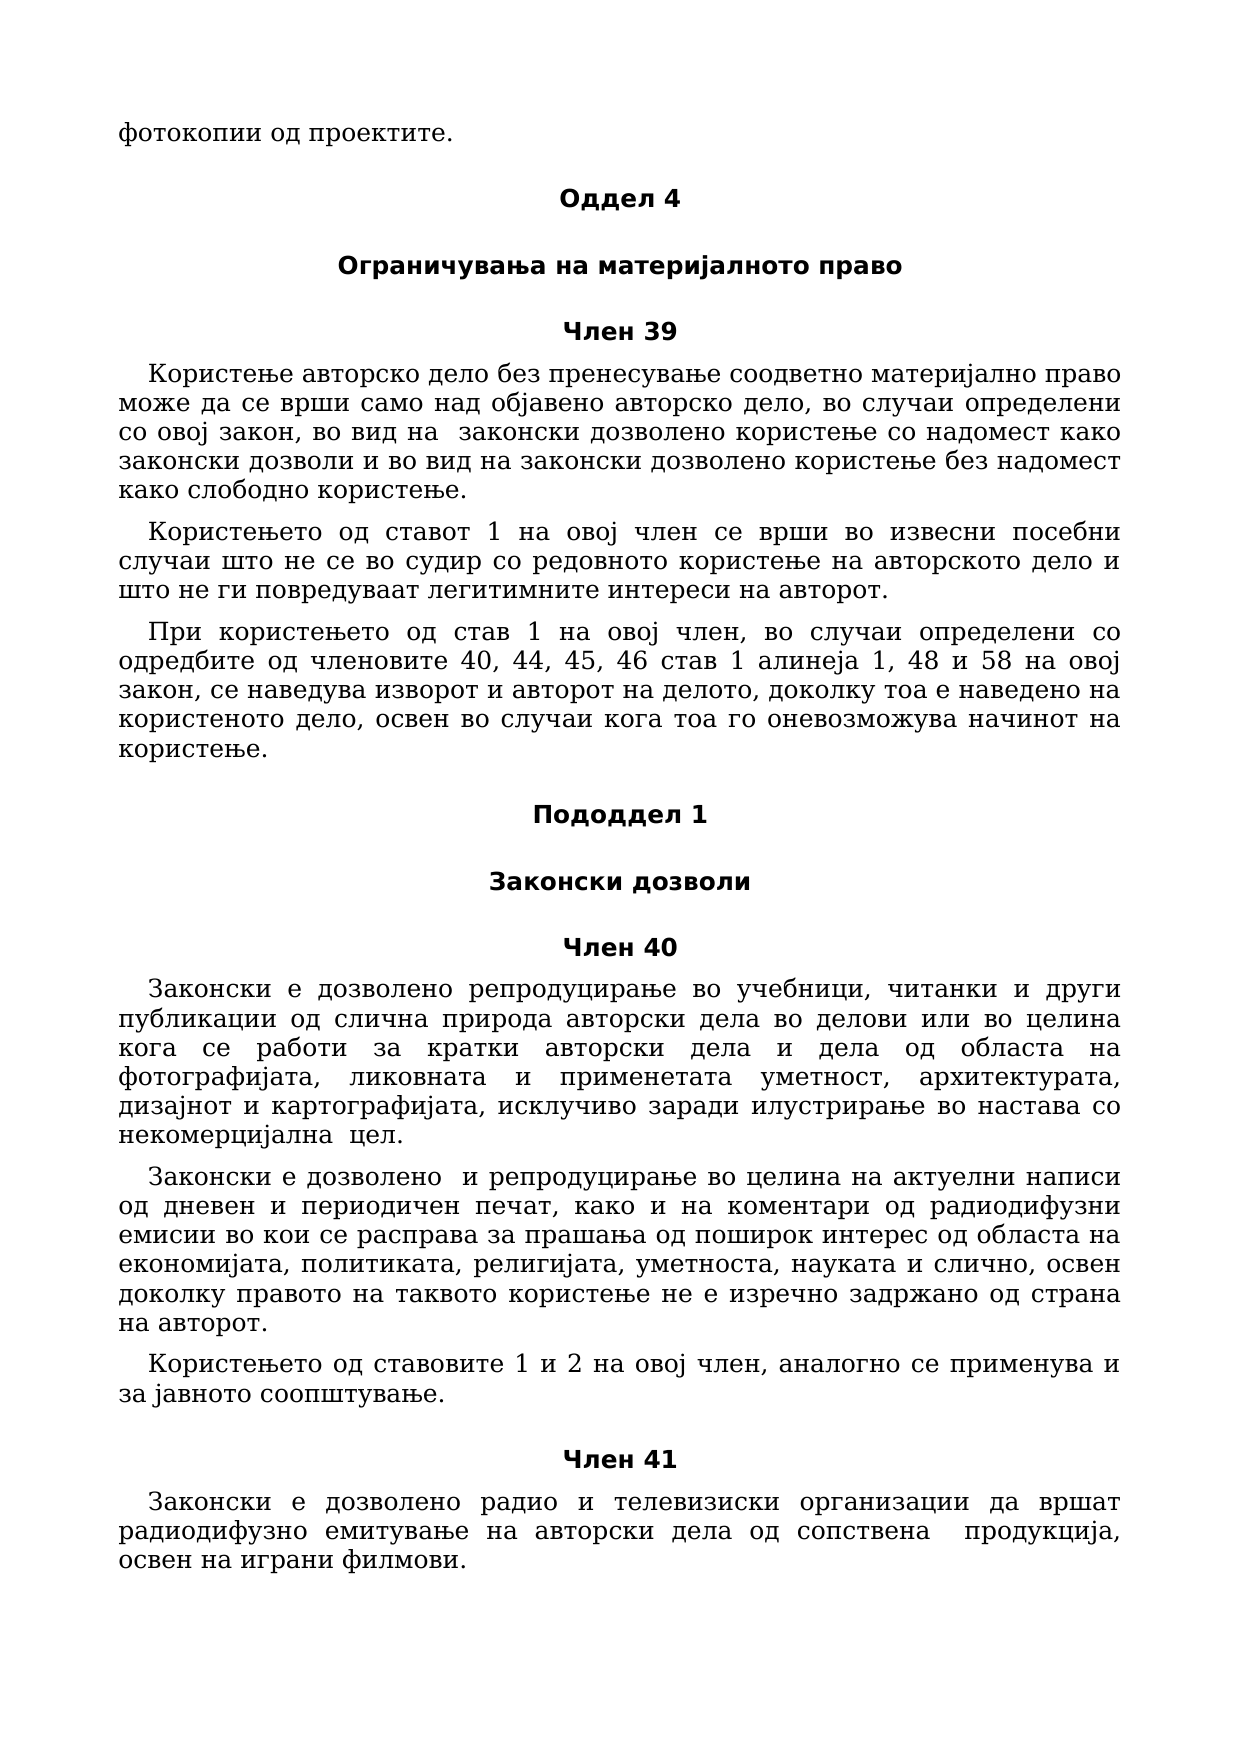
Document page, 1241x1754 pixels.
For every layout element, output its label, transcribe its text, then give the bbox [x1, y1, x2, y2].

subtitle Законски дозволи [118, 867, 1122, 896]
text При користењето од став 1 на овој член, во случаи определени со одредбите од членовите 40, 44, 45, 46 став 1 алинеја 1, 48 и 58 на овој закон, се наведува изворот и авторот на делото, доколку тоа е наведено на користеното дело, освен во случаи кога тоа го оневозможува начинот на користење. [118, 617, 1122, 763]
subtitle Член 40 [118, 933, 1122, 962]
subtitle Пододдел 1 [118, 801, 1122, 829]
subtitle Член 39 [118, 317, 1122, 346]
subtitle Ограничувања на материјалното право [118, 251, 1122, 280]
text Законски е дозволено репродуцирање во учебници, читанки и други публикации од слична природа авторски дела во делови или во целина кога се работи за кратки авторски дела и дела од областа на фотографијата, ликовната и применетата уметност, архитектурата, дизајнот и картографијата, исклучиво заради илустрирање во настава со некомерцијална цел. [118, 974, 1122, 1149]
text Користењето од ставовите 1 и 2 на овој член, аналогно се применува и за јавното соопштување. [118, 1349, 1122, 1408]
subtitle Оддел 4 [118, 185, 1122, 214]
text фотокопии од проектите. [118, 118, 1122, 147]
subtitle Член 41 [118, 1445, 1122, 1474]
text Законски е дозволено и репродуцирање во целина на актуелни написи од дневен и периодичен печат, како и на коментари од радиодифузни емисии во кои се расправа за прашања од поширок интерес од областа на економијата, политиката, религијата, уметноста, науката и слично, освен доколку правото на таквото користење не е изречно задржано од страна на авторот. [118, 1162, 1122, 1337]
text Користење авторско дело без пренесување соодветно материјално право може да се врши само над објавено авторско дело, во случаи определени со овој закон, во вид на законски дозволено користење со надомест како законски дозволи и во вид на законски дозволено користење без надомест како слободно користење. [118, 359, 1122, 505]
text Законски е дозволено радио и телевизиски организации да вршат радиодифузно емитување на авторски дела од сопствена продукција, освен на играни филмови. [118, 1487, 1122, 1574]
text Користењето од ставот 1 на овој член се врши во извесни посебни случаи што не се во судир со редовното користење на авторското дело и што не ги повредуваат легитимните интереси на авторот. [118, 517, 1122, 605]
